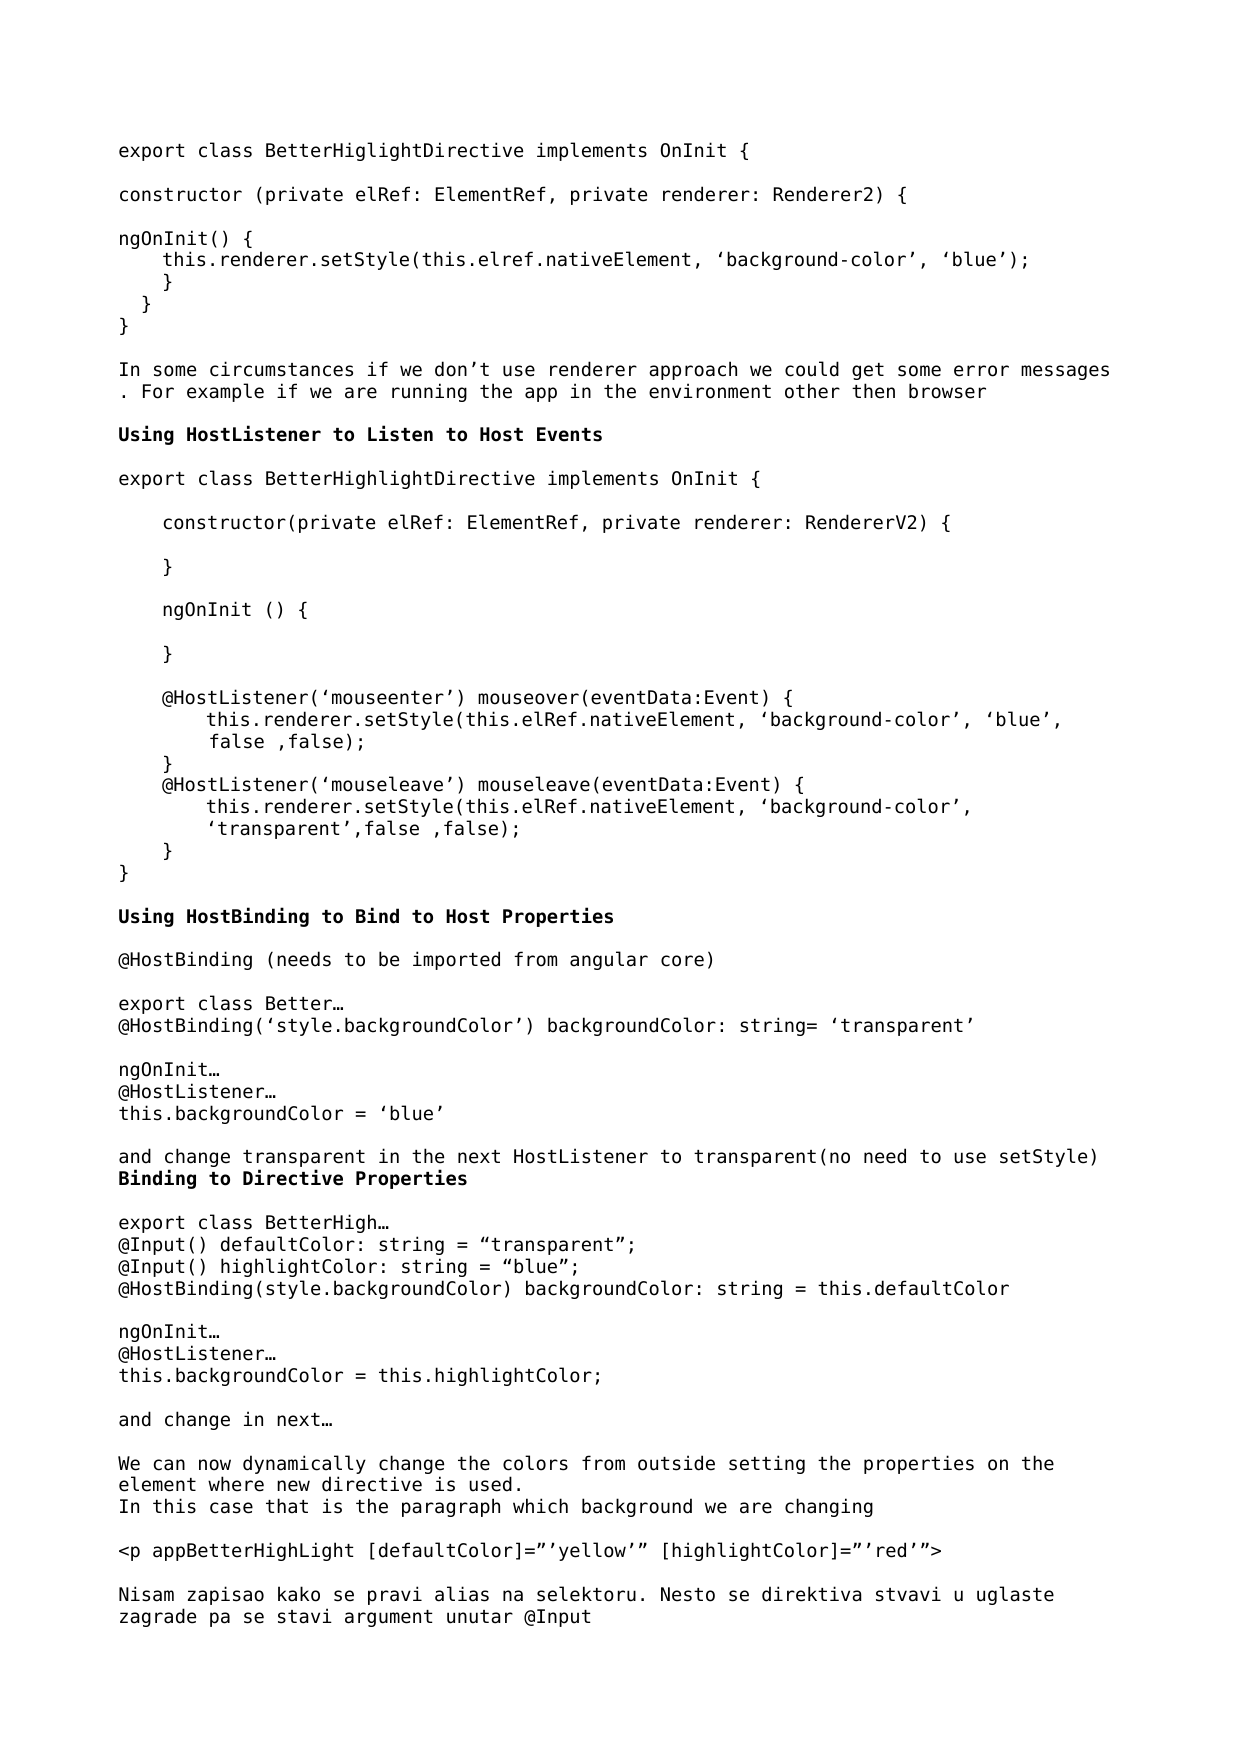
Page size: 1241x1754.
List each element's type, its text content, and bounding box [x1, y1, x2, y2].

text @HostBinding(‘style.backgroundColor’) backgroundColor: string= ‘transparent’ [118, 1015, 1122, 1037]
text @HostBinding (needs to be imported from angular core) [118, 949, 1122, 971]
text constructor (private elRef: ElementRef, private renderer: Renderer2) { [118, 184, 1122, 206]
text constructor(private elRef: ElementRef, private renderer: RendererV2) { [118, 512, 1122, 534]
text export class BetterHighlightDirective implements OnInit { [118, 468, 1122, 490]
text this.renderer.setStyle(this.elref.nativeElement, ‘background-color’, ‘blue’); [118, 249, 1122, 271]
text export class BetterHigh… [118, 1212, 1122, 1234]
text and change in next… [118, 1409, 1122, 1431]
text @Input() highlightColor: string = “blue”; [118, 1256, 1122, 1277]
text export class Better… [118, 993, 1122, 1015]
text export class BetterHiglightDirective implements OnInit { [118, 140, 1122, 162]
text false ,false); [118, 731, 1122, 752]
text In some circumstances if we don’t use renderer approach we could get some error messages . For example if we are running the app in the environment other then browser [118, 359, 1122, 402]
text } [118, 752, 1122, 774]
text } [118, 271, 1122, 293]
text } [118, 840, 1122, 862]
text @HostListener… [118, 1343, 1122, 1365]
text In this case that is the paragraph which background we are changing [118, 1496, 1122, 1518]
text @HostListener… [118, 1081, 1122, 1102]
text } [118, 556, 1122, 577]
text this.backgroundColor = this.highlightColor; [118, 1365, 1122, 1387]
text We can now dynamically change the colors from outside setting the properties on the element where new directive is used. [118, 1452, 1122, 1496]
text this.renderer.setStyle(this.elRef.nativeElement, ‘background-color’, ‘blue’, [118, 709, 1122, 731]
text ngOnInit() { [118, 227, 1122, 249]
text @HostListener(‘mouseleave’) mouseleave(eventData:Event) { [118, 774, 1122, 796]
text } [118, 862, 1122, 884]
text ngOnInit… [118, 1059, 1122, 1081]
text ngOnInit () { [118, 599, 1122, 621]
text } [118, 293, 1122, 315]
text @Input() defaultColor: string = “transparent”; [118, 1234, 1122, 1256]
text @HostListener(‘mouseenter’) mouseover(eventData:Event) { [118, 687, 1122, 709]
text } [118, 643, 1122, 665]
text Using HostListener to Listen to Host Events [118, 424, 1122, 446]
text this.renderer.setStyle(this.elRef.nativeElement, ‘background-color’, [118, 796, 1122, 818]
text Binding to Directive Properties [118, 1168, 1122, 1190]
text @HostBinding(style.backgroundColor) backgroundColor: string = this.defaultColor [118, 1277, 1122, 1299]
text and change transparent in the next HostListener to transparent(no need to use setStyle) [118, 1146, 1122, 1168]
text Using HostBinding to Bind to Host Properties [118, 906, 1122, 927]
text this.backgroundColor = ‘blue’ [118, 1102, 1122, 1124]
text Nisam zapisao kako se pravi alias na selektoru. Nesto se direktiva stvavi u uglaste zagrade pa se stavi argument unutar @Input [118, 1584, 1122, 1627]
text ‘transparent’,false ,false); [118, 818, 1122, 840]
text } [118, 315, 1122, 337]
text <p appBetterHighLight [defaultColor]=”’yellow’” [highlightColor]=”’red’”> [118, 1540, 1122, 1562]
text ngOnInit… [118, 1321, 1122, 1343]
